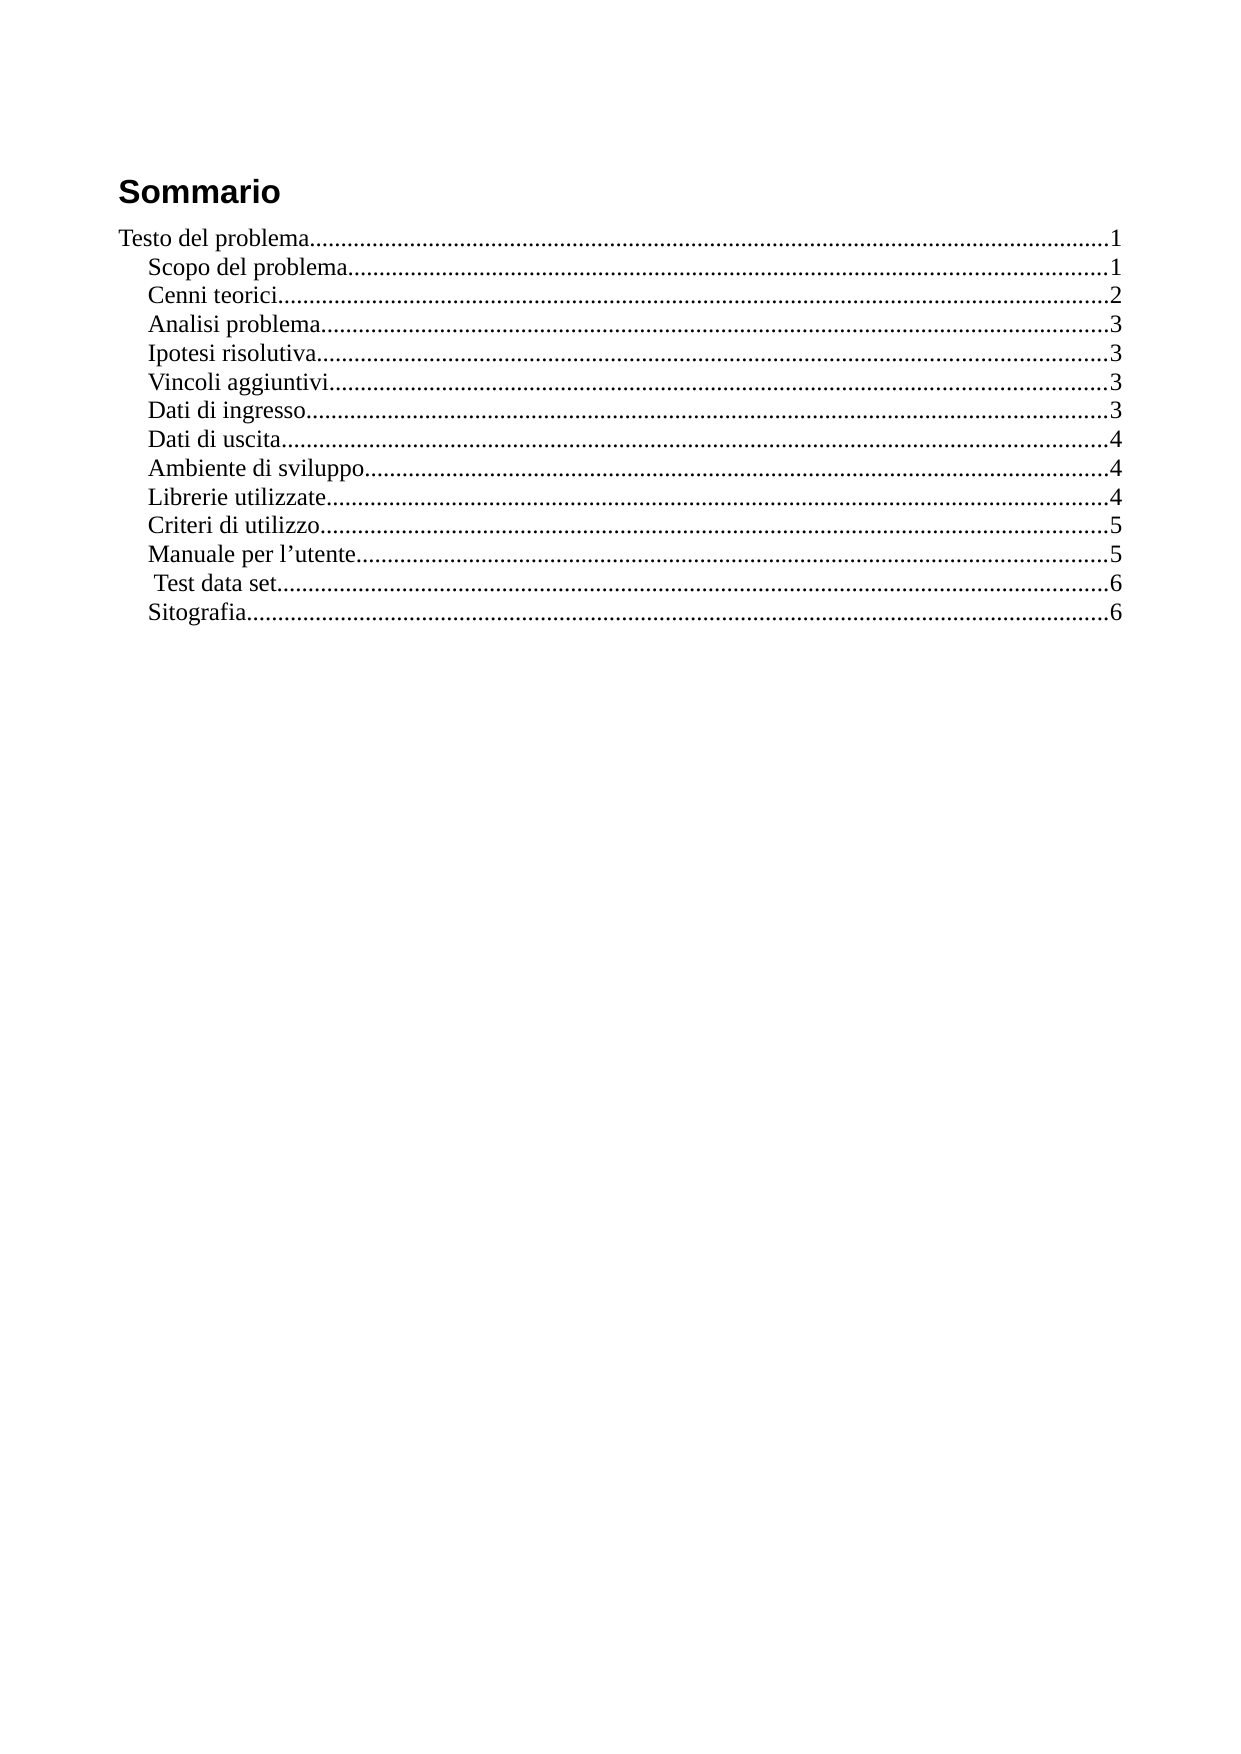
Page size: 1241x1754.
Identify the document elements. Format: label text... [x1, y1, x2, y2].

text Ipotesi risolutiva 3 [148, 338, 1122, 367]
text Vincoli aggiuntivi 3 [148, 367, 1122, 395]
text Test data set 6 [148, 568, 1122, 597]
text Analisi problema 3 [148, 309, 1122, 338]
text Manuale per l’utente 5 [148, 539, 1122, 568]
text Testo del problema 1 [118, 223, 1122, 252]
text Dati di uscita 4 [148, 424, 1122, 453]
subtitle Sommario [118, 172, 1122, 210]
text Dati di ingresso 3 [148, 395, 1122, 424]
text Sitografia 6 [148, 597, 1122, 625]
text Ambiente di sviluppo 4 [148, 453, 1122, 482]
text Cenni teorici 2 [148, 280, 1122, 309]
text Librerie utilizzate 4 [148, 482, 1122, 510]
text Scopo del problema 1 [148, 252, 1122, 280]
text Criteri di utilizzo 5 [148, 510, 1122, 539]
